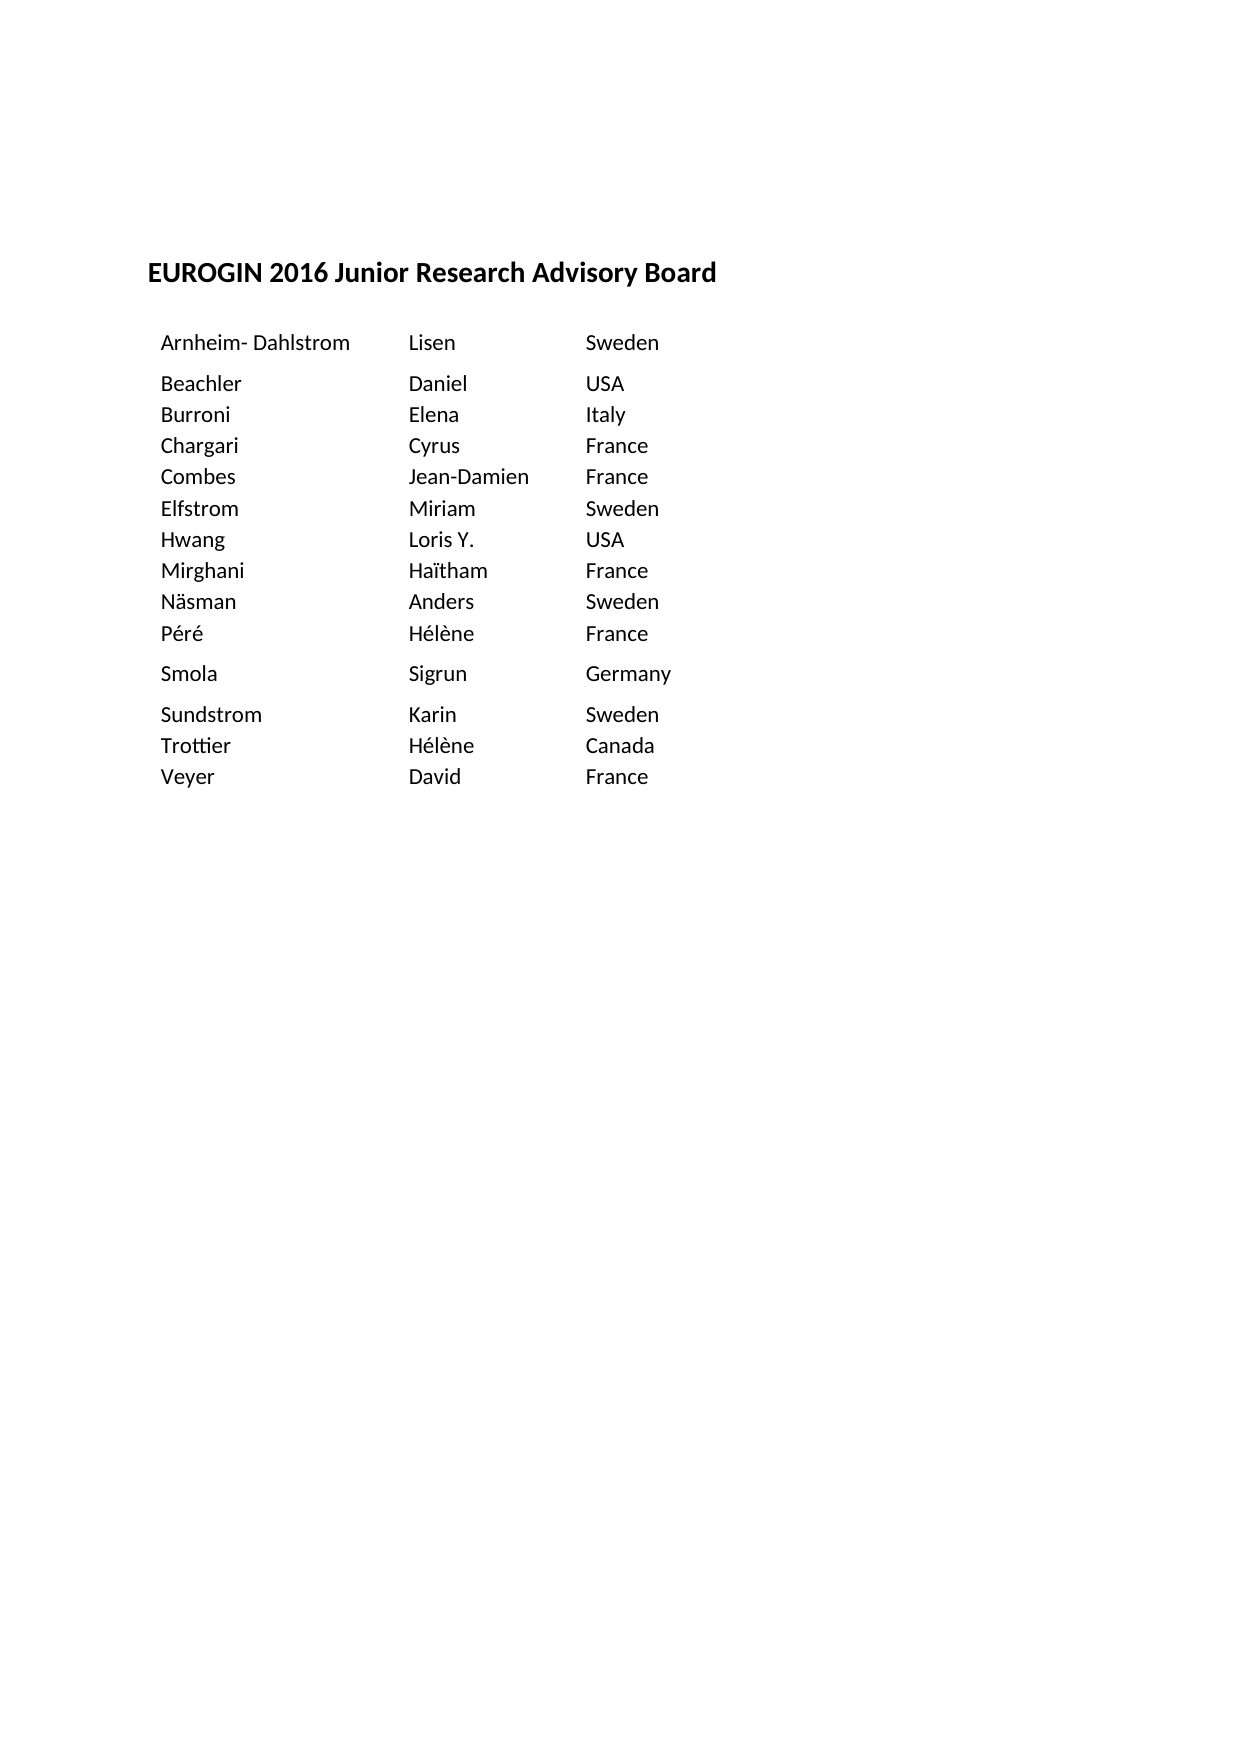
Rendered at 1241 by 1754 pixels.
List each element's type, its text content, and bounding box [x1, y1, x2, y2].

table_cell France [578, 459, 755, 490]
table_cell Veyer [153, 759, 401, 790]
table_cell Cyrus [401, 428, 578, 459]
table_cell Elfstrom [153, 490, 401, 522]
table_cell Canada [578, 728, 755, 759]
table_cell Smola [153, 647, 401, 687]
table_cell Hélène [401, 728, 578, 759]
table_cell Burroni [153, 397, 401, 428]
table_cell Sweden [578, 490, 755, 522]
table_cell Näsman [153, 584, 401, 615]
table_cell Germany [578, 647, 755, 687]
table_header Lisen [401, 315, 578, 356]
table_header Arnheim- Dahlstrom [153, 315, 401, 356]
table_cell Mirghani [153, 553, 401, 584]
table_cell David [401, 759, 578, 790]
table_cell France [578, 428, 755, 459]
table_cell Hwang [153, 522, 401, 553]
table_cell Sigrun [401, 647, 578, 687]
table_cell Sweden [578, 584, 755, 615]
table_header Sweden [578, 315, 755, 356]
table_cell France [578, 553, 755, 584]
table_cell Sweden [578, 687, 755, 728]
table_cell Trottier [153, 728, 401, 759]
table_cell Italy [578, 397, 755, 428]
table_cell Daniel [401, 356, 578, 397]
table_cell Jean-Damien [401, 459, 578, 490]
table_cell France [578, 759, 755, 790]
table_cell Beachler [153, 356, 401, 397]
table_cell Combes [153, 459, 401, 490]
table_cell Haïtham [401, 553, 578, 584]
table_cell Chargari [153, 428, 401, 459]
table_cell France [578, 615, 755, 647]
table_cell Anders [401, 584, 578, 615]
table_cell Miriam [401, 490, 578, 522]
table_cell Sundstrom [153, 687, 401, 728]
table_cell USA [578, 356, 755, 397]
table_cell Loris Y. [401, 522, 578, 553]
table_cell Elena [401, 397, 578, 428]
table_cell Hélène [401, 615, 578, 647]
text EUROGIN 2016 Junior Research Advisory Board [148, 254, 1093, 289]
table_cell Karin [401, 687, 578, 728]
table_cell USA [578, 522, 755, 553]
table_cell Péré [153, 615, 401, 647]
